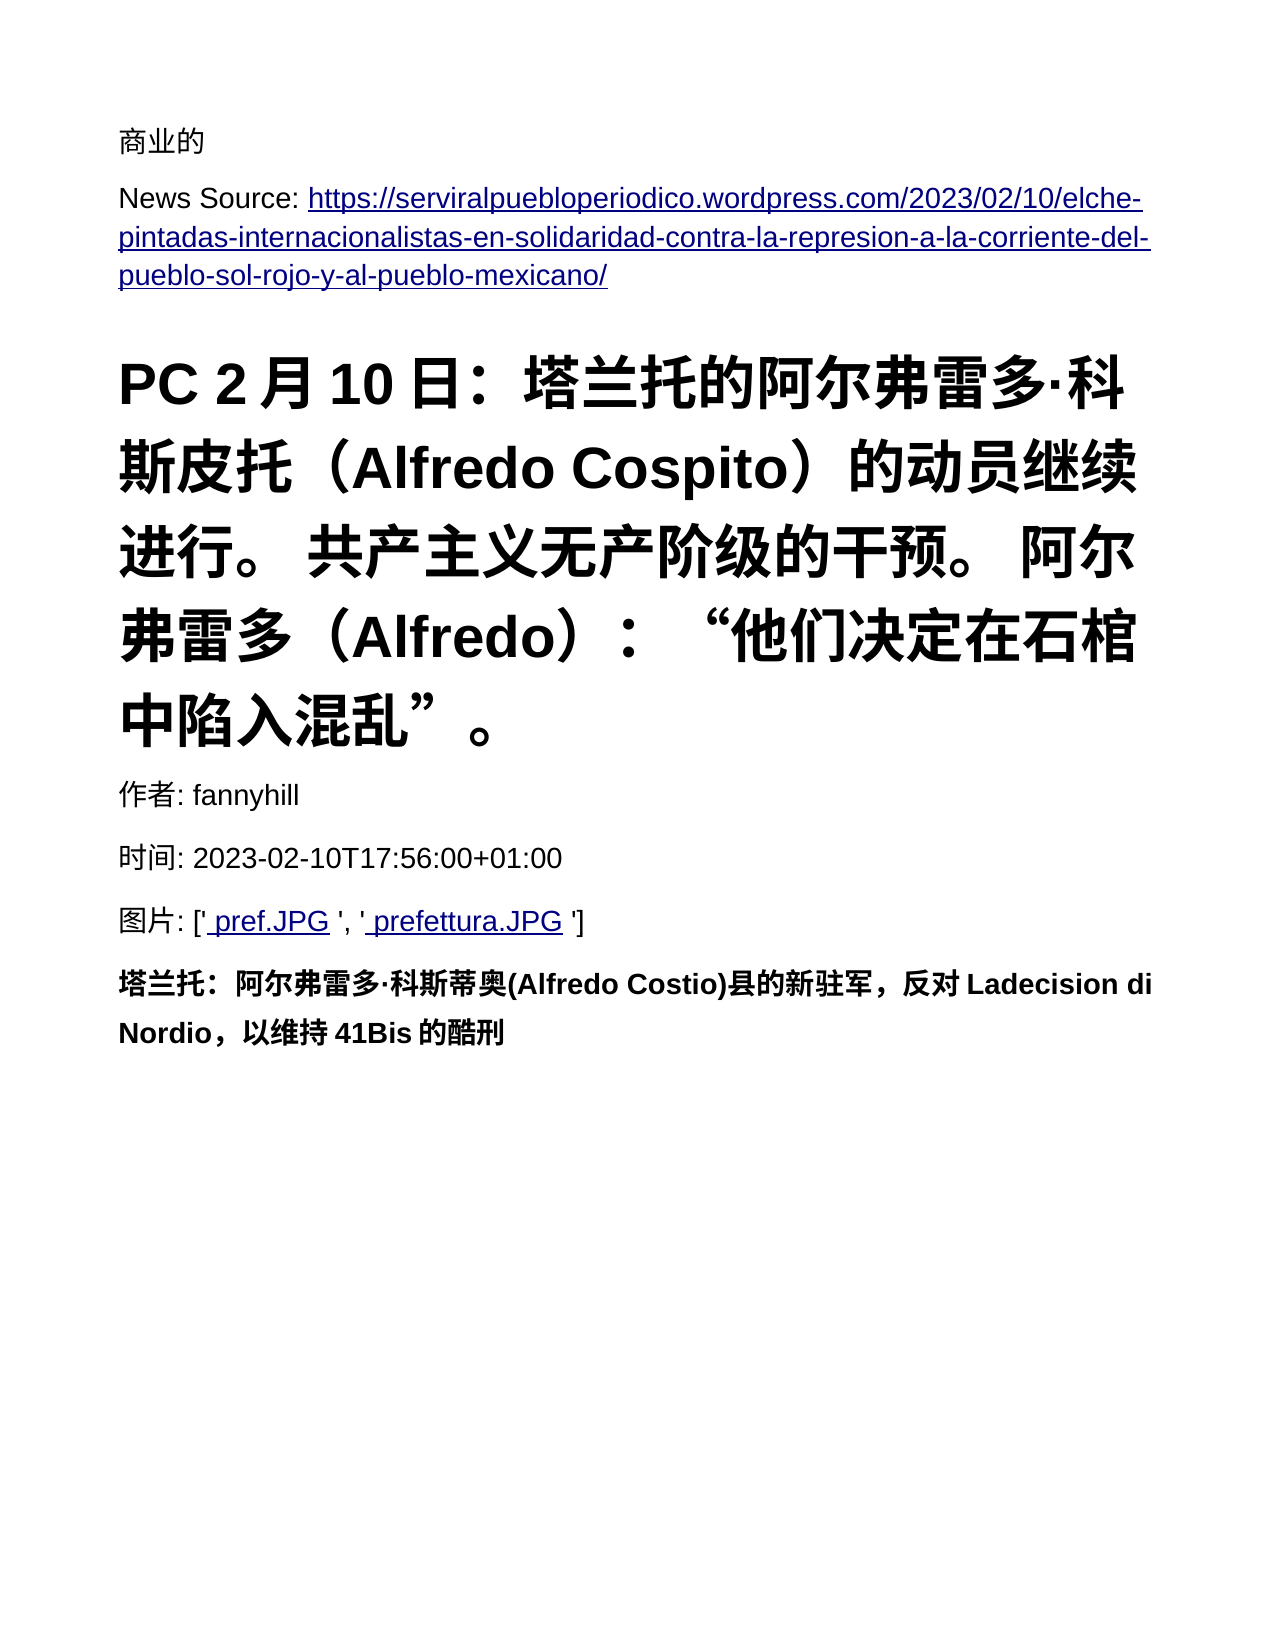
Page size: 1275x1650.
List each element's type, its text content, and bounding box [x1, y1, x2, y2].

text 商业的 [118, 118, 1157, 160]
text News Source: https://serviralpuebloperiodico.wordpress.com/2023/02/10/elche-pintadas-internacionalistas-en-solidaridad-contra-la-represion-a-la-corriente-del-pueblo-sol-rojo-y-al-pueblo-mexicano/ [118, 181, 1157, 292]
text 作者: fannyhill [118, 771, 1157, 814]
subtitle PC 2月10日：塔兰托的阿尔弗雷多·科斯皮托（Alfredo Cospito）的动员继续进行。 共产主义无产阶级的干预。 阿尔弗雷多（Alfredo）：“他们决定在石棺中陷入混乱”。 [118, 336, 1157, 759]
text 时间: 2023-02-10T17:56:00+01:00 [118, 834, 1157, 877]
text 图片: [' pref.JPG ', ' prefettura.JPG '] [118, 898, 1157, 940]
text 塔兰托：阿尔弗雷多·科斯蒂奥(Alfredo Costio)县的新驻军，反对Ladecision di Nordio，以维持41Bis的酷刑 [118, 961, 1157, 1052]
